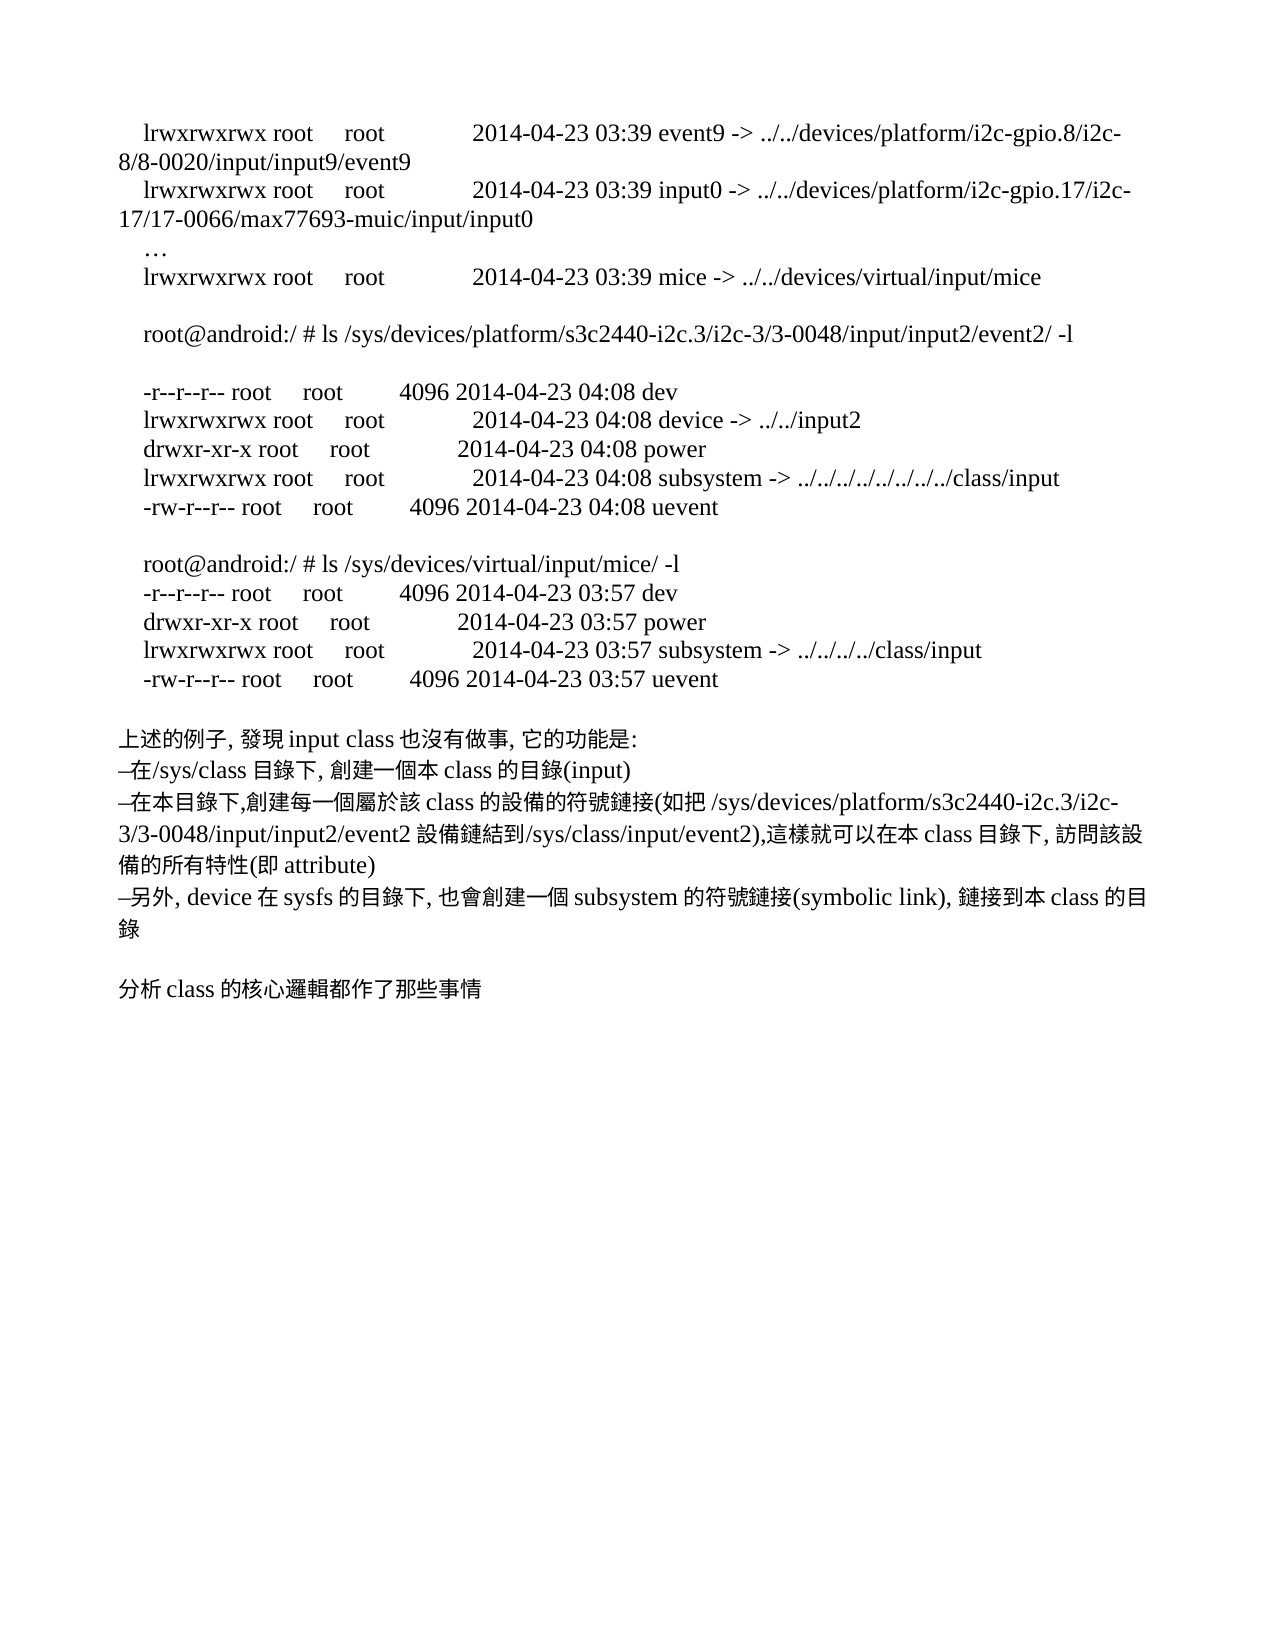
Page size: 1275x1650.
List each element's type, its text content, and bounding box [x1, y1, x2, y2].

text lrwxrwxrwx root root 2014-04-23 04:08 subsystem -> ../../../../../../../../class/input [118, 463, 1157, 492]
text -rw-r--r-- root root 4096 2014-04-23 04:08 uevent [118, 492, 1157, 521]
text lrwxrwxrwx root root 2014-04-23 03:57 subsystem -> ../../../../class/input [118, 636, 1157, 664]
text drwxr-xr-x root root 2014-04-23 03:57 power [118, 607, 1157, 636]
text lrwxrwxrwx root root 2014-04-23 03:39 mice -> ../../devices/virtual/input/mice [118, 262, 1157, 291]
text –在/sys/class目錄下, 創建一個本class的目錄(input) [118, 753, 1157, 785]
text root@android:/ # ls /sys/devices/virtual/input/mice/ -l [118, 549, 1157, 578]
text 上述的例子, 發現input class也沒有做事, 它的功能是: [118, 722, 1157, 753]
text drwxr-xr-x root root 2014-04-23 04:08 power [118, 434, 1157, 463]
text lrwxrwxrwx root root 2014-04-23 03:39 event9 -> ../../devices/platform/i2c-gpio.8/i2c-8/8-0020/input/input9/event9 [118, 118, 1157, 176]
text … [118, 233, 1157, 262]
text -r--r--r-- root root 4096 2014-04-23 03:57 dev [118, 578, 1157, 607]
text 分析class的核心邏輯都作了那些事情 [118, 972, 1157, 1004]
text –在本目錄下,創建每一個屬於該class的設備的符號鏈接(如把 /sys/devices/platform/s3c2440-i2c.3/i2c-3/3-0048/input/input2/event2設備鏈結到/sys/class/input/event2),這樣就可以在本class目錄下, 訪問該設備的所有特性(即attribute) [118, 785, 1157, 880]
text –另外, device在sysfs的目錄下, 也會創建一個subsystem的符號鏈接(symbolic link), 鏈接到本class的目錄 [118, 880, 1157, 943]
text -rw-r--r-- root root 4096 2014-04-23 03:57 uevent [118, 664, 1157, 693]
text root@android:/ # ls /sys/devices/platform/s3c2440-i2c.3/i2c-3/3-0048/input/input2/event2/ -l [118, 319, 1157, 348]
text -r--r--r-- root root 4096 2014-04-23 04:08 dev [118, 377, 1157, 406]
text lrwxrwxrwx root root 2014-04-23 03:39 input0 -> ../../devices/platform/i2c-gpio.17/i2c-17/17-0066/max77693-muic/input/input0 [118, 176, 1157, 233]
text lrwxrwxrwx root root 2014-04-23 04:08 device -> ../../input2 [118, 406, 1157, 434]
